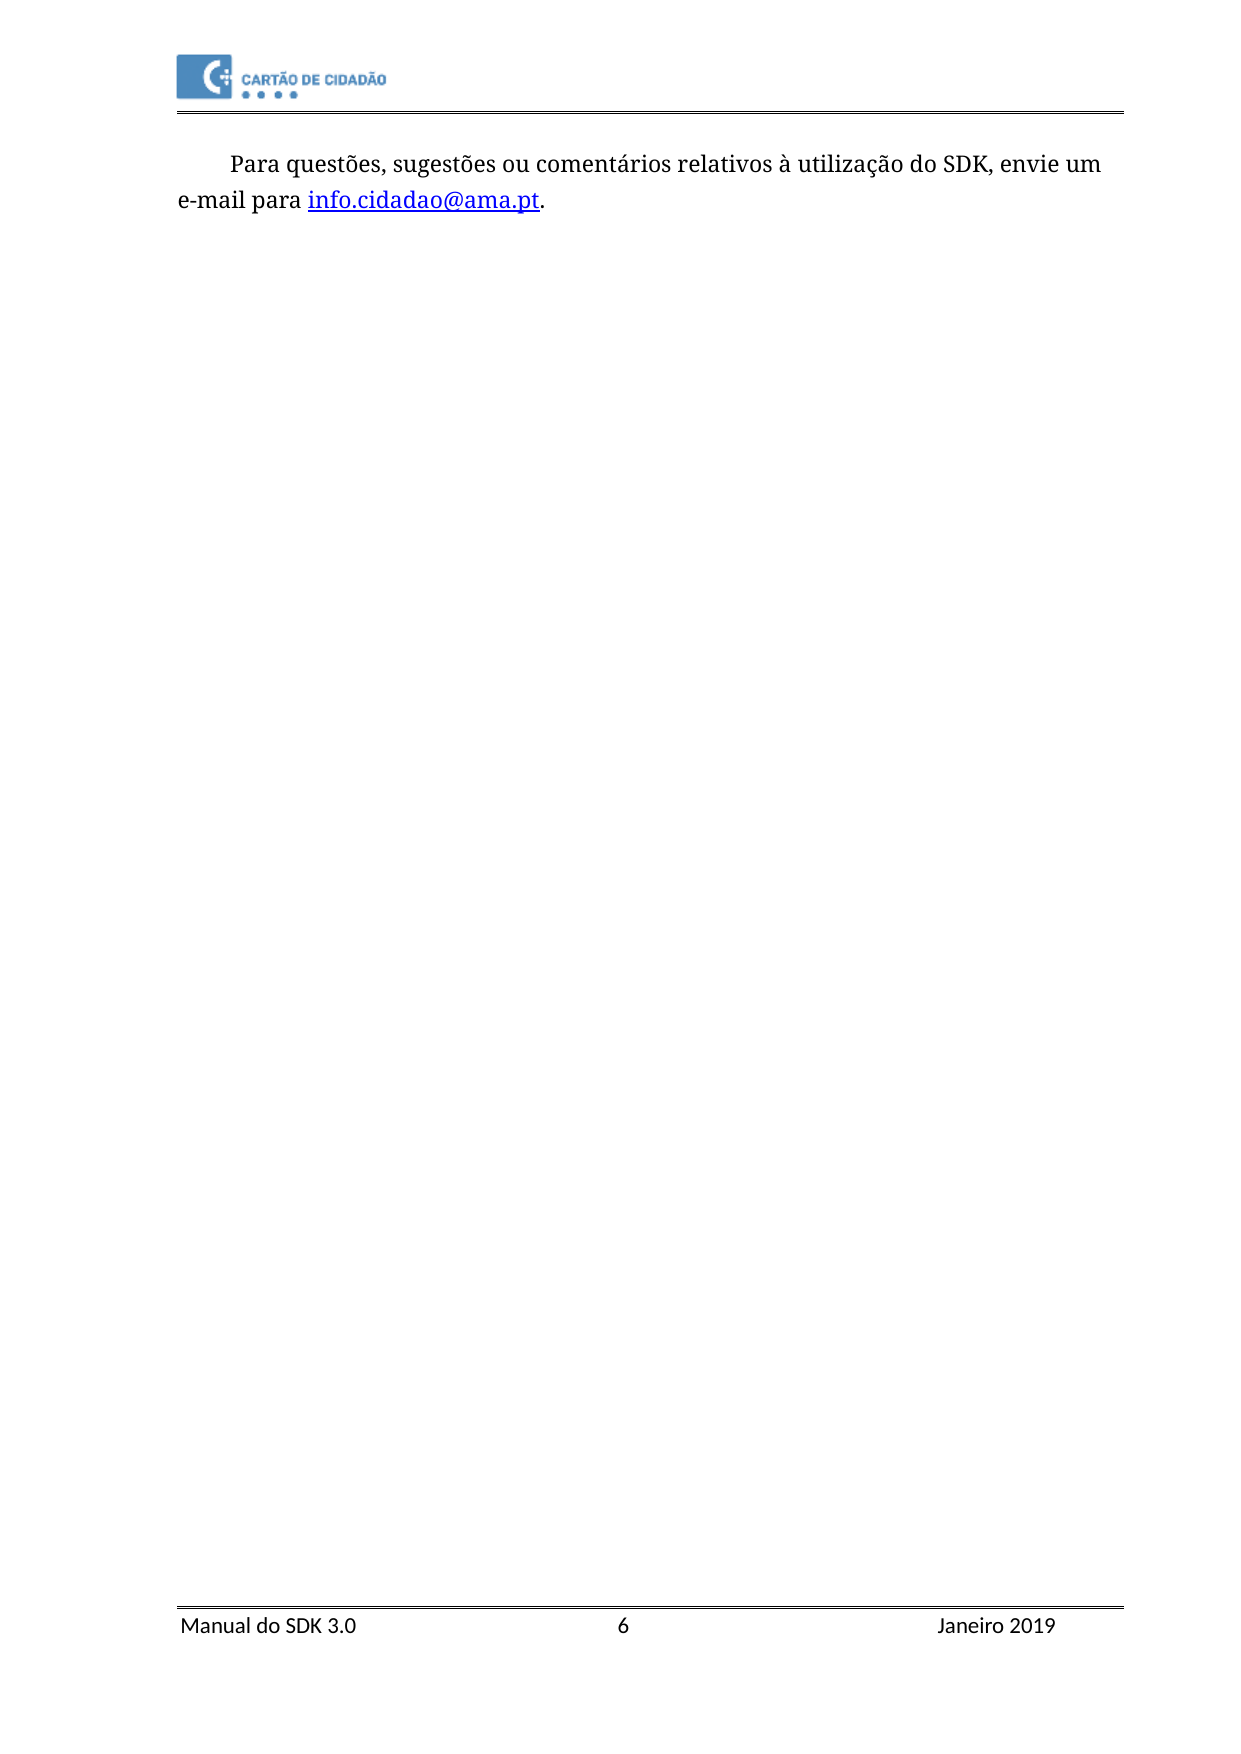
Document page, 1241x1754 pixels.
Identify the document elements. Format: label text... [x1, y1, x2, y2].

picture [174, 49, 428, 106]
text Para questões, sugestões ou comentários relativos à utilização do SDK, envie um e-mail para info.cidadao@ama.pt. [177, 148, 1124, 215]
